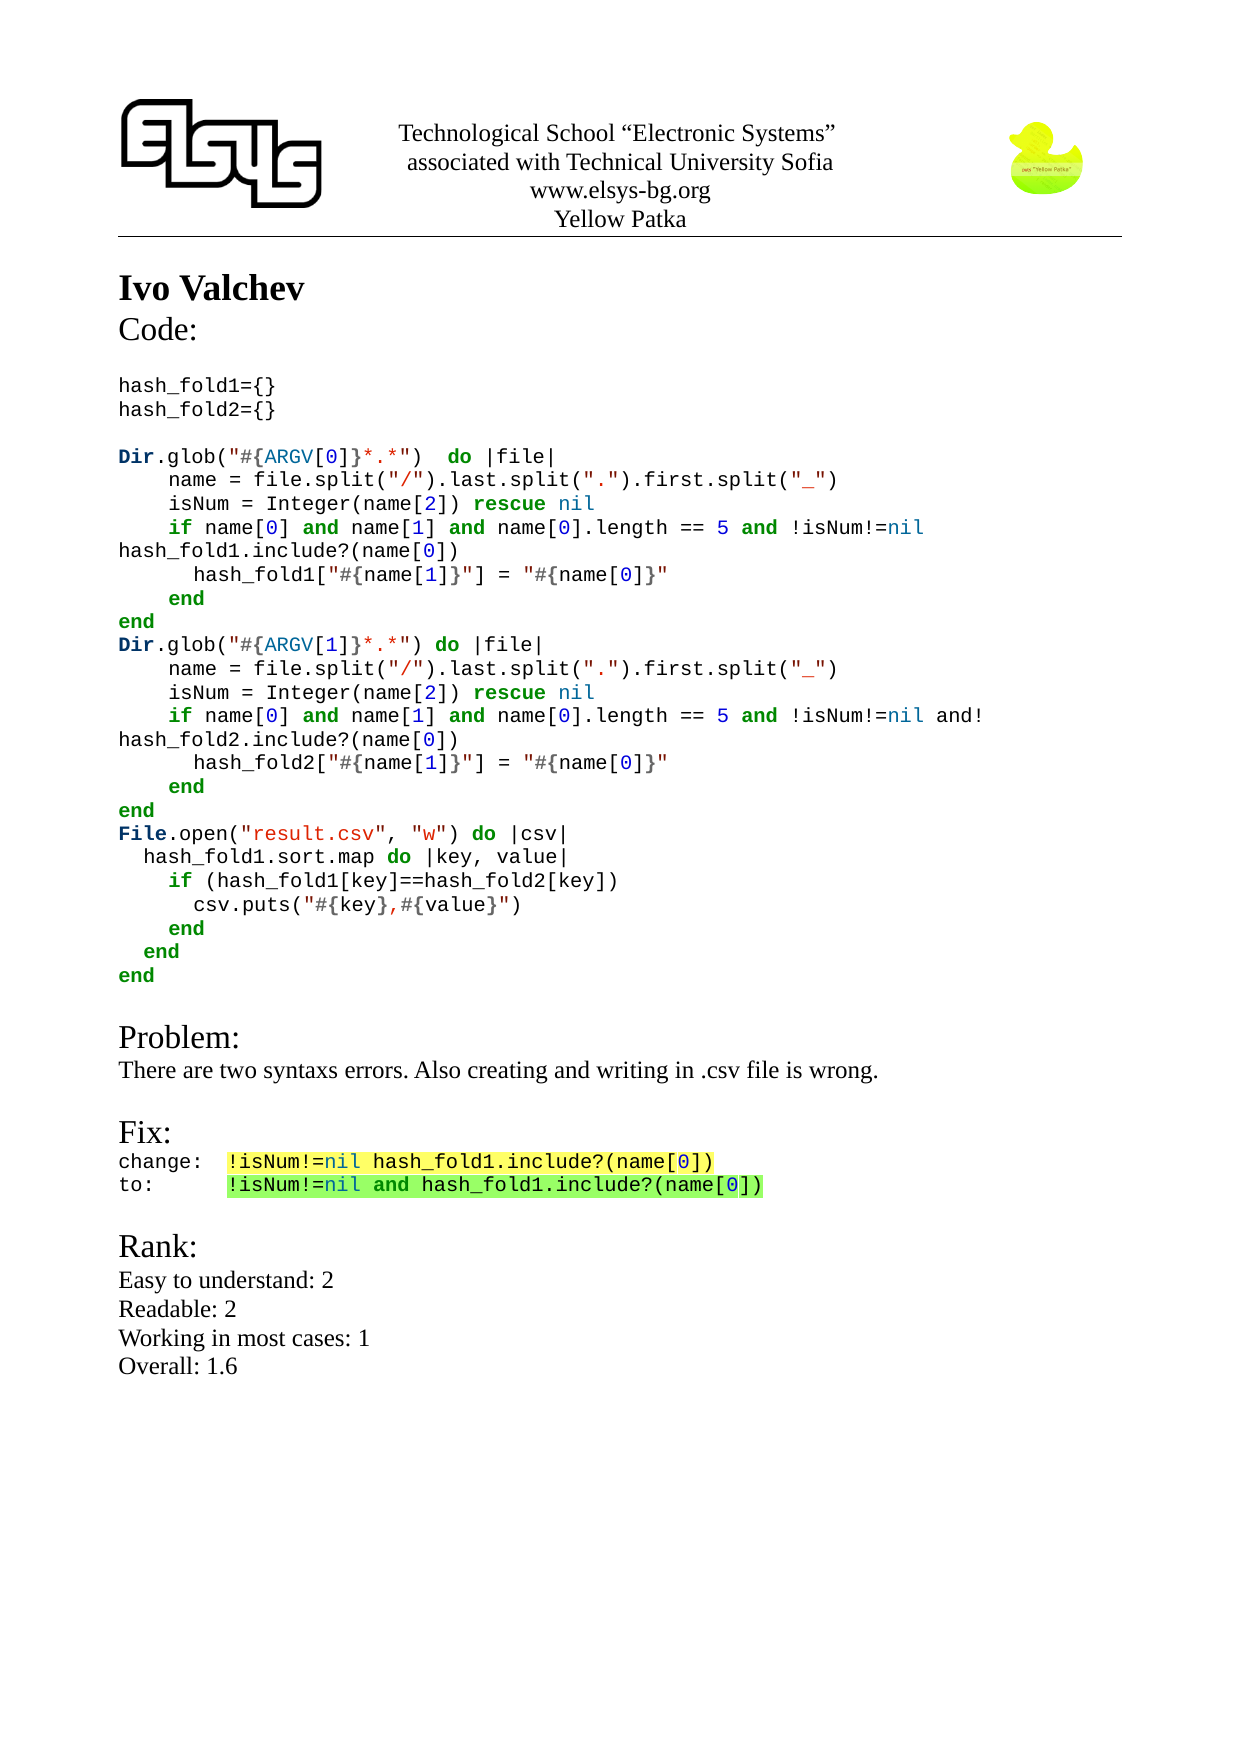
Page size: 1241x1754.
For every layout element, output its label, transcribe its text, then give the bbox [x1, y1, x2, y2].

text end [118, 776, 1122, 800]
text Dir.glob("#{ARGV[0]}*.*") do |file| [118, 446, 1122, 469]
text Working in most cases: 1 [118, 1323, 1122, 1351]
text name = file.split("/").last.split(".").first.split("_") [118, 469, 1122, 493]
text Easy to understand: 2 [118, 1265, 1122, 1294]
text Fix: [118, 1113, 1122, 1151]
text Problem: [118, 1017, 1122, 1055]
text if (hash_fold1[key]==hash_fold2[key]) [118, 870, 1122, 894]
text end [118, 587, 1122, 611]
text hash_fold1["#{name[1]}"] = "#{name[0]}" [118, 564, 1122, 587]
text end [118, 917, 1122, 941]
text end [118, 965, 1122, 988]
text isNum = Integer(name[2]) rescue nil [118, 493, 1122, 517]
text hash_fold2={} [118, 399, 1122, 422]
text File.open("result.csv", "w") do |csv| [118, 823, 1122, 847]
text end [118, 800, 1122, 823]
text if name[0] and name[1] and name[0].length == 5 and !isNum!=nil hash_fold1.include?(name[0]) [118, 517, 1122, 564]
text Rank: [118, 1227, 1122, 1265]
text hash_fold1={} [118, 376, 1122, 399]
text Code: [118, 309, 1122, 347]
text name = file.split("/").last.split(".").first.split("_") [118, 658, 1122, 682]
text hash_fold2["#{name[1]}"] = "#{name[0]}" [118, 752, 1122, 776]
picture [121, 99, 322, 208]
text There are two syntaxs errors. Also creating and writing in .csv file is wrong. [118, 1055, 1122, 1084]
text change: !isNum!=nil hash_fold1.include?(name[0]) [118, 1151, 1122, 1174]
text end [118, 941, 1122, 965]
text Ivo Valchev [118, 266, 1122, 309]
text Overall: 1.6 [118, 1351, 1122, 1380]
picture [972, 84, 1119, 232]
text end [118, 611, 1122, 634]
text isNum = Integer(name[2]) rescue nil [118, 682, 1122, 705]
text if name[0] and name[1] and name[0].length == 5 and !isNum!=nil and!hash_fold2.include?(name[0]) [118, 705, 1122, 752]
text to: !isNum!=nil and hash_fold1.include?(name[0]) [118, 1174, 1122, 1198]
text csv.puts("#{key},#{value}") [118, 894, 1122, 917]
text Readable: 2 [118, 1294, 1122, 1323]
text Dir.glob("#{ARGV[1]}*.*") do |file| [118, 634, 1122, 658]
text hash_fold1.sort.map do |key, value| [118, 847, 1122, 870]
